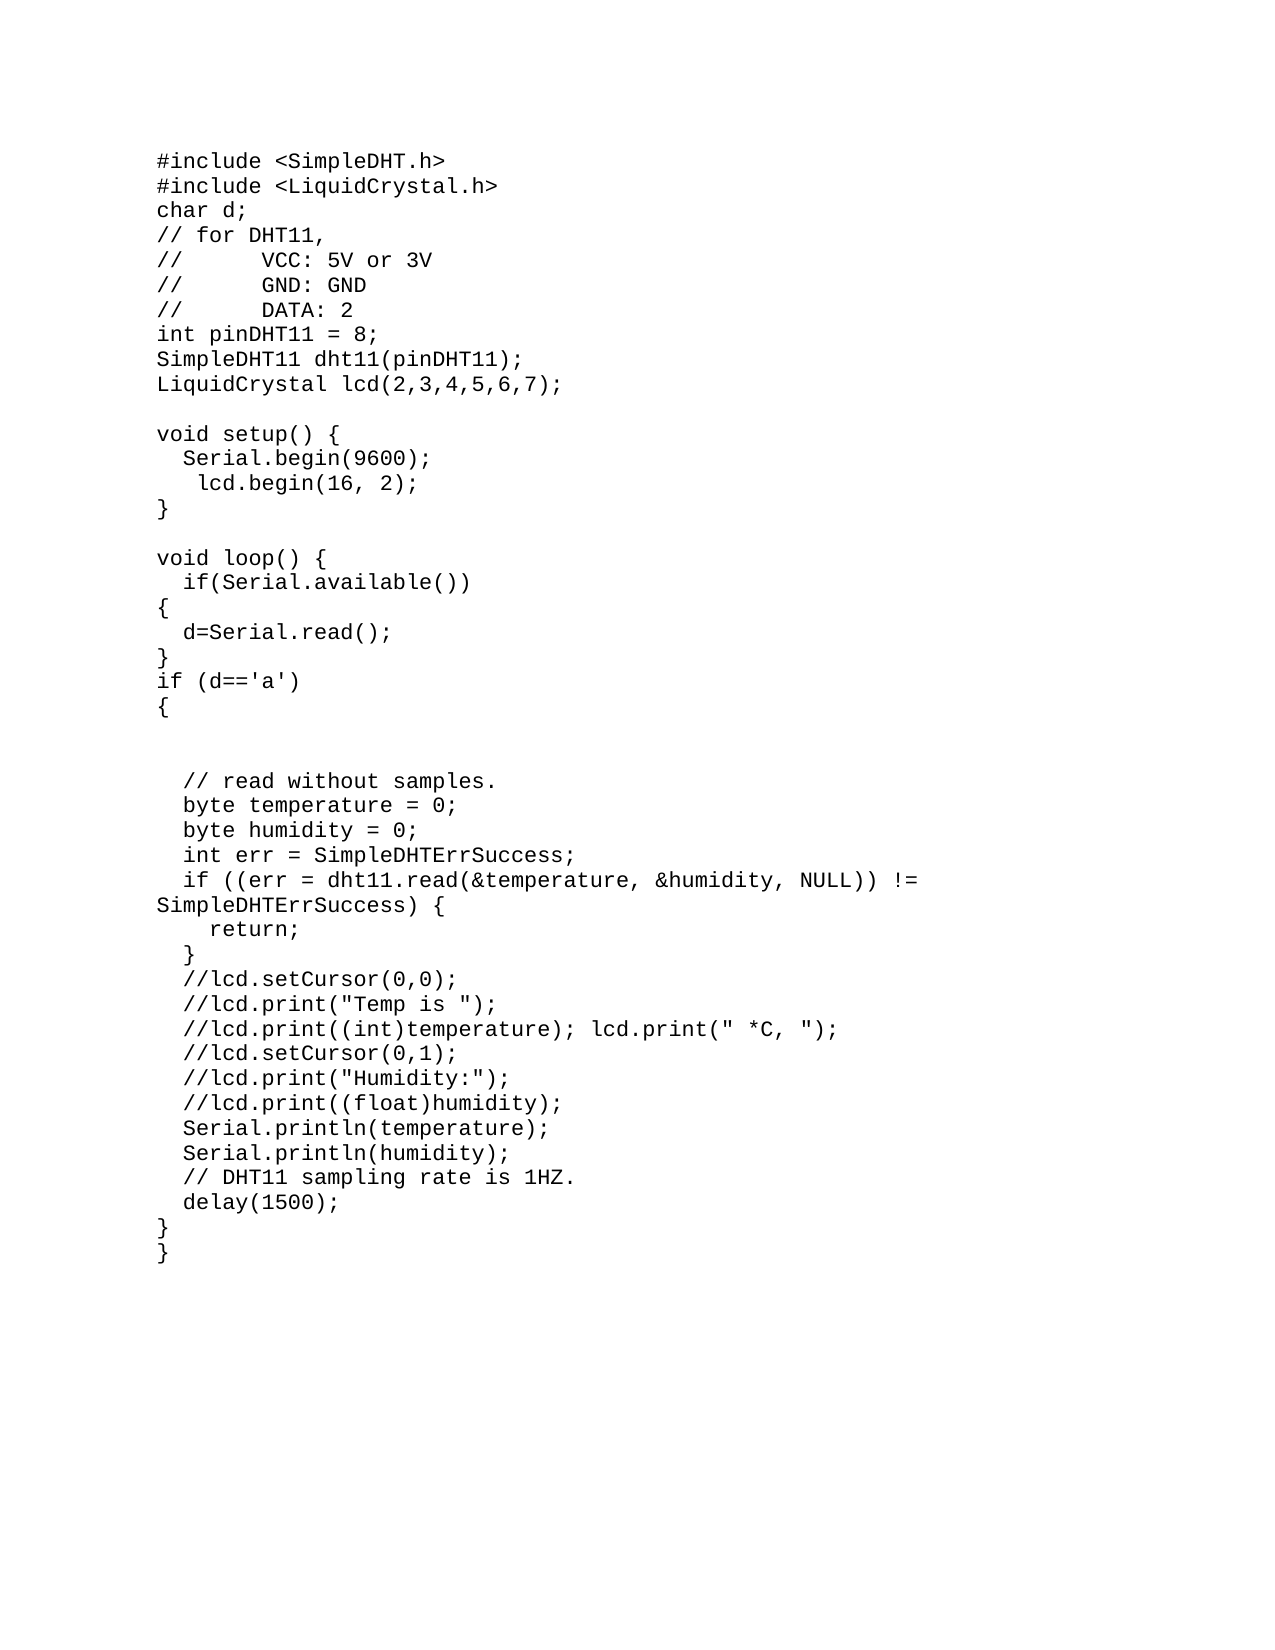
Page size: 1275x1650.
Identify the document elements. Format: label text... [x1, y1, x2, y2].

text return; [156, 918, 1118, 943]
text //lcd.print((float)humidity); [156, 1092, 1118, 1117]
text void setup() { [156, 423, 1118, 447]
text lcd.begin(16, 2); [156, 472, 1118, 497]
text if(Serial.available()) [156, 571, 1118, 596]
text { [156, 695, 1118, 720]
text void loop() { [156, 547, 1118, 571]
text byte temperature = 0; [156, 794, 1118, 819]
text //lcd.print((int)temperature); lcd.print(" *C, "); [156, 1018, 1118, 1042]
text //lcd.setCursor(0,1); [156, 1042, 1118, 1067]
text // DHT11 sampling rate is 1HZ. [156, 1166, 1118, 1191]
text #include <SimpleDHT.h> [156, 150, 1118, 175]
text delay(1500); [156, 1191, 1118, 1216]
text // read without samples. [156, 770, 1118, 794]
text } [156, 1241, 1118, 1266]
text d=Serial.read(); [156, 621, 1118, 646]
text byte humidity = 0; [156, 819, 1118, 844]
text // for DHT11, [156, 224, 1118, 249]
text } [156, 497, 1118, 522]
text // DATA: 2 [156, 299, 1118, 323]
text #include <LiquidCrystal.h> [156, 175, 1118, 199]
text //lcd.print("Temp is "); [156, 993, 1118, 1018]
text { [156, 596, 1118, 621]
text // GND: GND [156, 274, 1118, 299]
text int pinDHT11 = 8; [156, 323, 1118, 348]
text } [156, 1216, 1118, 1241]
text Serial.println(humidity); [156, 1142, 1118, 1166]
text Serial.println(temperature); [156, 1117, 1118, 1142]
text Serial.begin(9600); [156, 447, 1118, 472]
text if ((err = dht11.read(&temperature, &humidity, NULL)) != SimpleDHTErrSuccess) { [156, 869, 1118, 918]
text LiquidCrystal lcd(2,3,4,5,6,7); [156, 373, 1118, 398]
text //lcd.print("Humidity:"); [156, 1067, 1118, 1092]
text } [156, 646, 1118, 671]
text int err = SimpleDHTErrSuccess; [156, 844, 1118, 869]
text // VCC: 5V or 3V [156, 249, 1118, 274]
text char d; [156, 199, 1118, 224]
text } [156, 943, 1118, 968]
text //lcd.setCursor(0,0); [156, 968, 1118, 993]
text if (d=='a') [156, 671, 1118, 695]
text SimpleDHT11 dht11(pinDHT11); [156, 348, 1118, 373]
